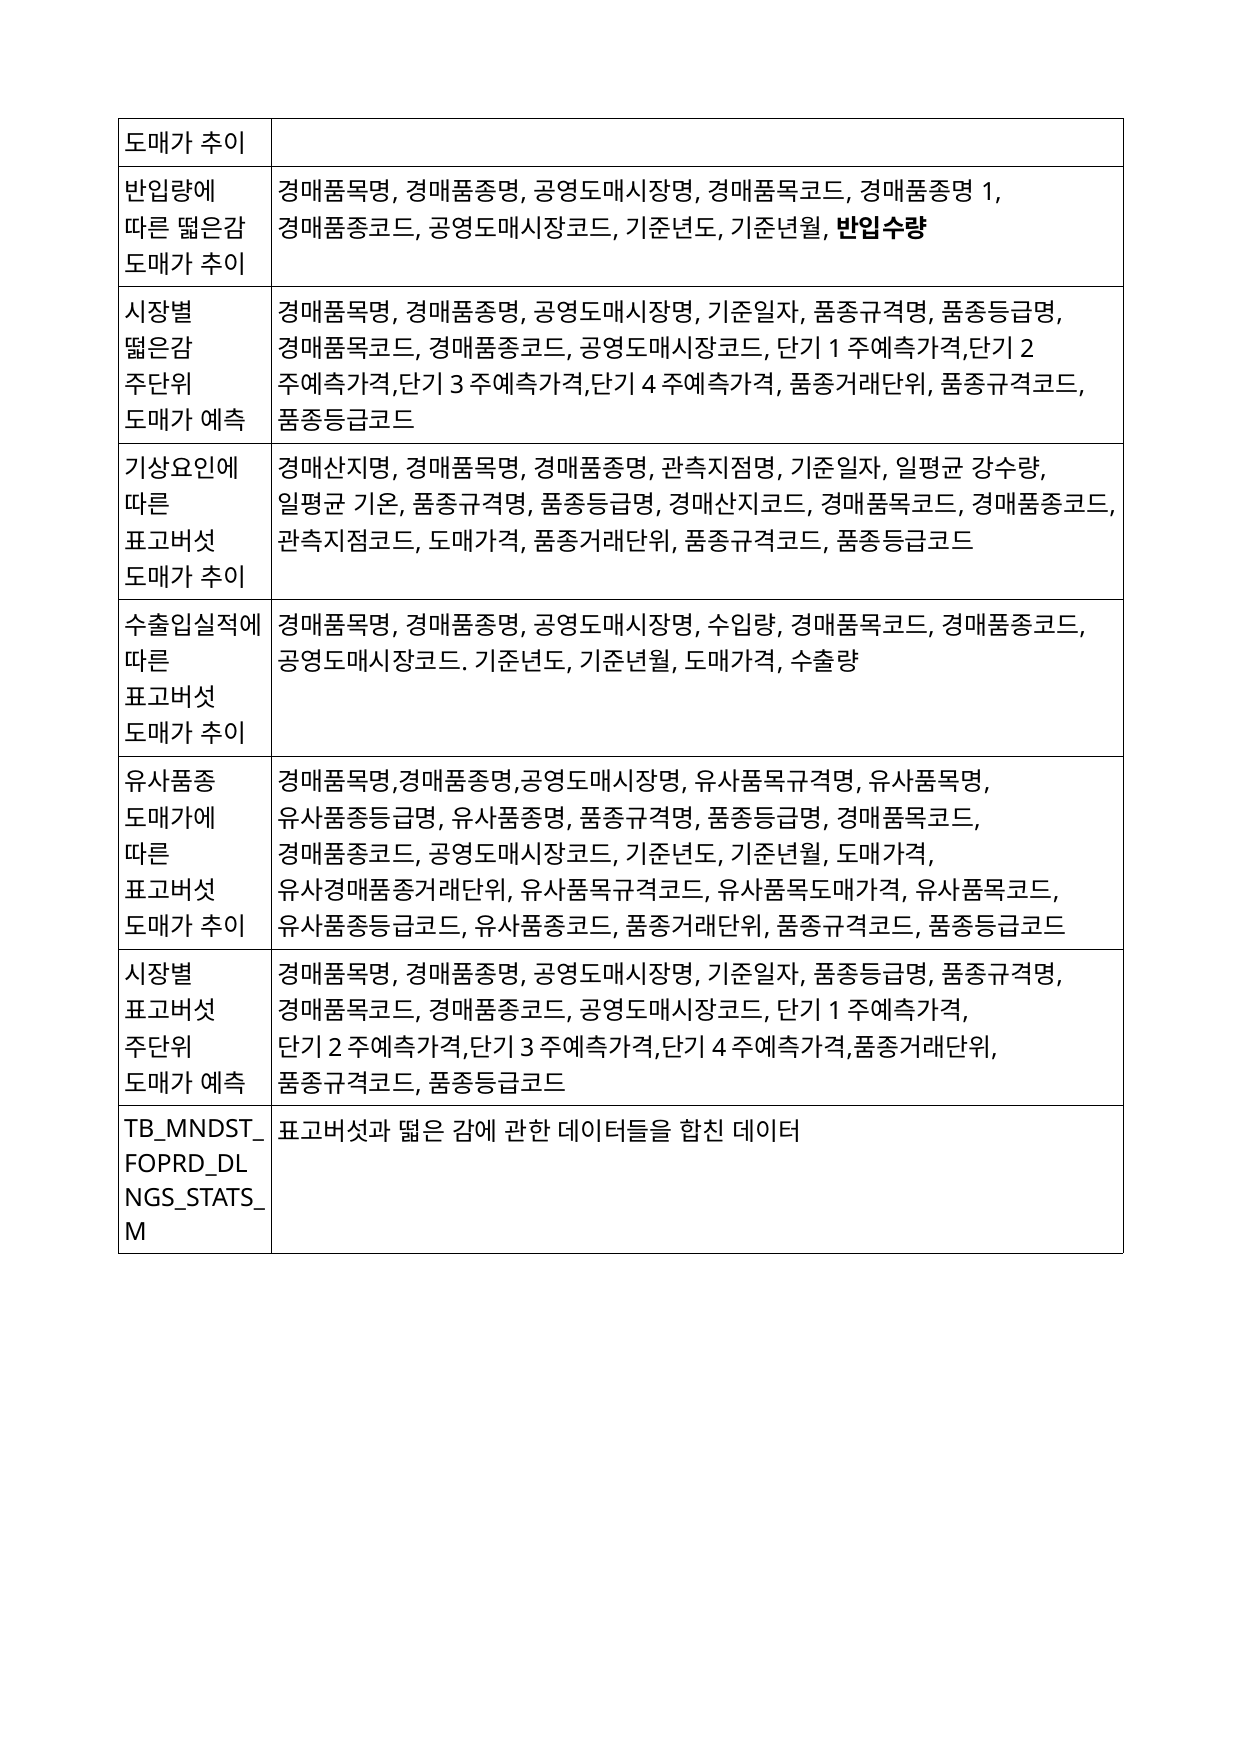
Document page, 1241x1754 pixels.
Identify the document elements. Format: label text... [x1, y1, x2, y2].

table_cell 경매품목명, 경매품종명, 공영도매시장명, 기준일자, 품종등급명, 품종규격명, 경매품목코드, 경매품종코드, 공영도매시장코드, 단기1주예측가격, 단기2주예측가격,단기3주예측가격,단기4주예측가격,품종거래단위,품종규격코드, 품종등급코드 [272, 950, 1123, 1105]
table_cell 기상요인에 따른 표고버섯 도매가 추이 [119, 444, 271, 599]
table_cell 표고버섯과 떫은 감에 관한 데이터들을 합친 데이터 [272, 1106, 1123, 1253]
table_cell 경매품목명,경매품종명,공영도매시장명, 유사품목규격명, 유사품목명, 유사품종등급명, 유사품종명, 품종규격명, 품종등급명, 경매품목코드, 경매품종코드, 공영도매시장코드, 기준년도, 기준년월, 도매가격, 유사경매품종거래단위, 유사품목규격코드, 유사품목도매가격, 유사품목코드, 유사품종등급코드, 유사품종코드, 품종거래단위, 품종규격코드, 품종등급코드 [272, 757, 1123, 949]
table_cell 시장별 떫은감 주단위 도매가 예측 [119, 287, 271, 443]
table_cell TB_MNDST_FOPRD_DLNGS_STATS_M [119, 1106, 271, 1253]
table_cell 도매가 추이 [119, 119, 271, 166]
table_cell 유사품종 도매가에 따른 표고버섯 도매가 추이 [119, 757, 271, 949]
table_cell 경매품목명, 경매품종명, 공영도매시장명, 수입량, 경매품목코드, 경매품종코드, 공영도매시장코드. 기준년도, 기준년월, 도매가격, 수출량 [272, 600, 1123, 756]
table_cell 경매산지명, 경매품목명, 경매품종명, 관측지점명, 기준일자, 일평균 강수량, 일평균 기온, 품종규격명, 품종등급명, 경매산지코드, 경매품목코드, 경매품종코드, 관측지점코드, 도매가격, 품종거래단위, 품종규격코드, 품종등급코드 [272, 444, 1123, 599]
table_cell [272, 119, 1123, 166]
table_cell 경매품목명, 경매품종명, 공영도매시장명, 경매품목코드, 경매품종명 1, 경매품종코드, 공영도매시장코드, 기준년도, 기준년월, 반입수량 [272, 167, 1123, 286]
table_cell 경매품목명, 경매품종명, 공영도매시장명, 기준일자, 품종규격명, 품종등급명, 경매품목코드, 경매품종코드, 공영도매시장코드, 단기1주예측가격,단기2주예측가격,단기3주예측가격,단기4주예측가격, 품종거래단위, 품종규격코드, 품종등급코드 [272, 287, 1123, 443]
table_cell 반입량에 따른 떫은감 도매가 추이 [119, 167, 271, 286]
table_cell 수출입실적에 따른 표고버섯 도매가 추이 [119, 600, 271, 756]
table_cell 시장별 표고버섯 주단위 도매가 예측 [119, 950, 271, 1105]
